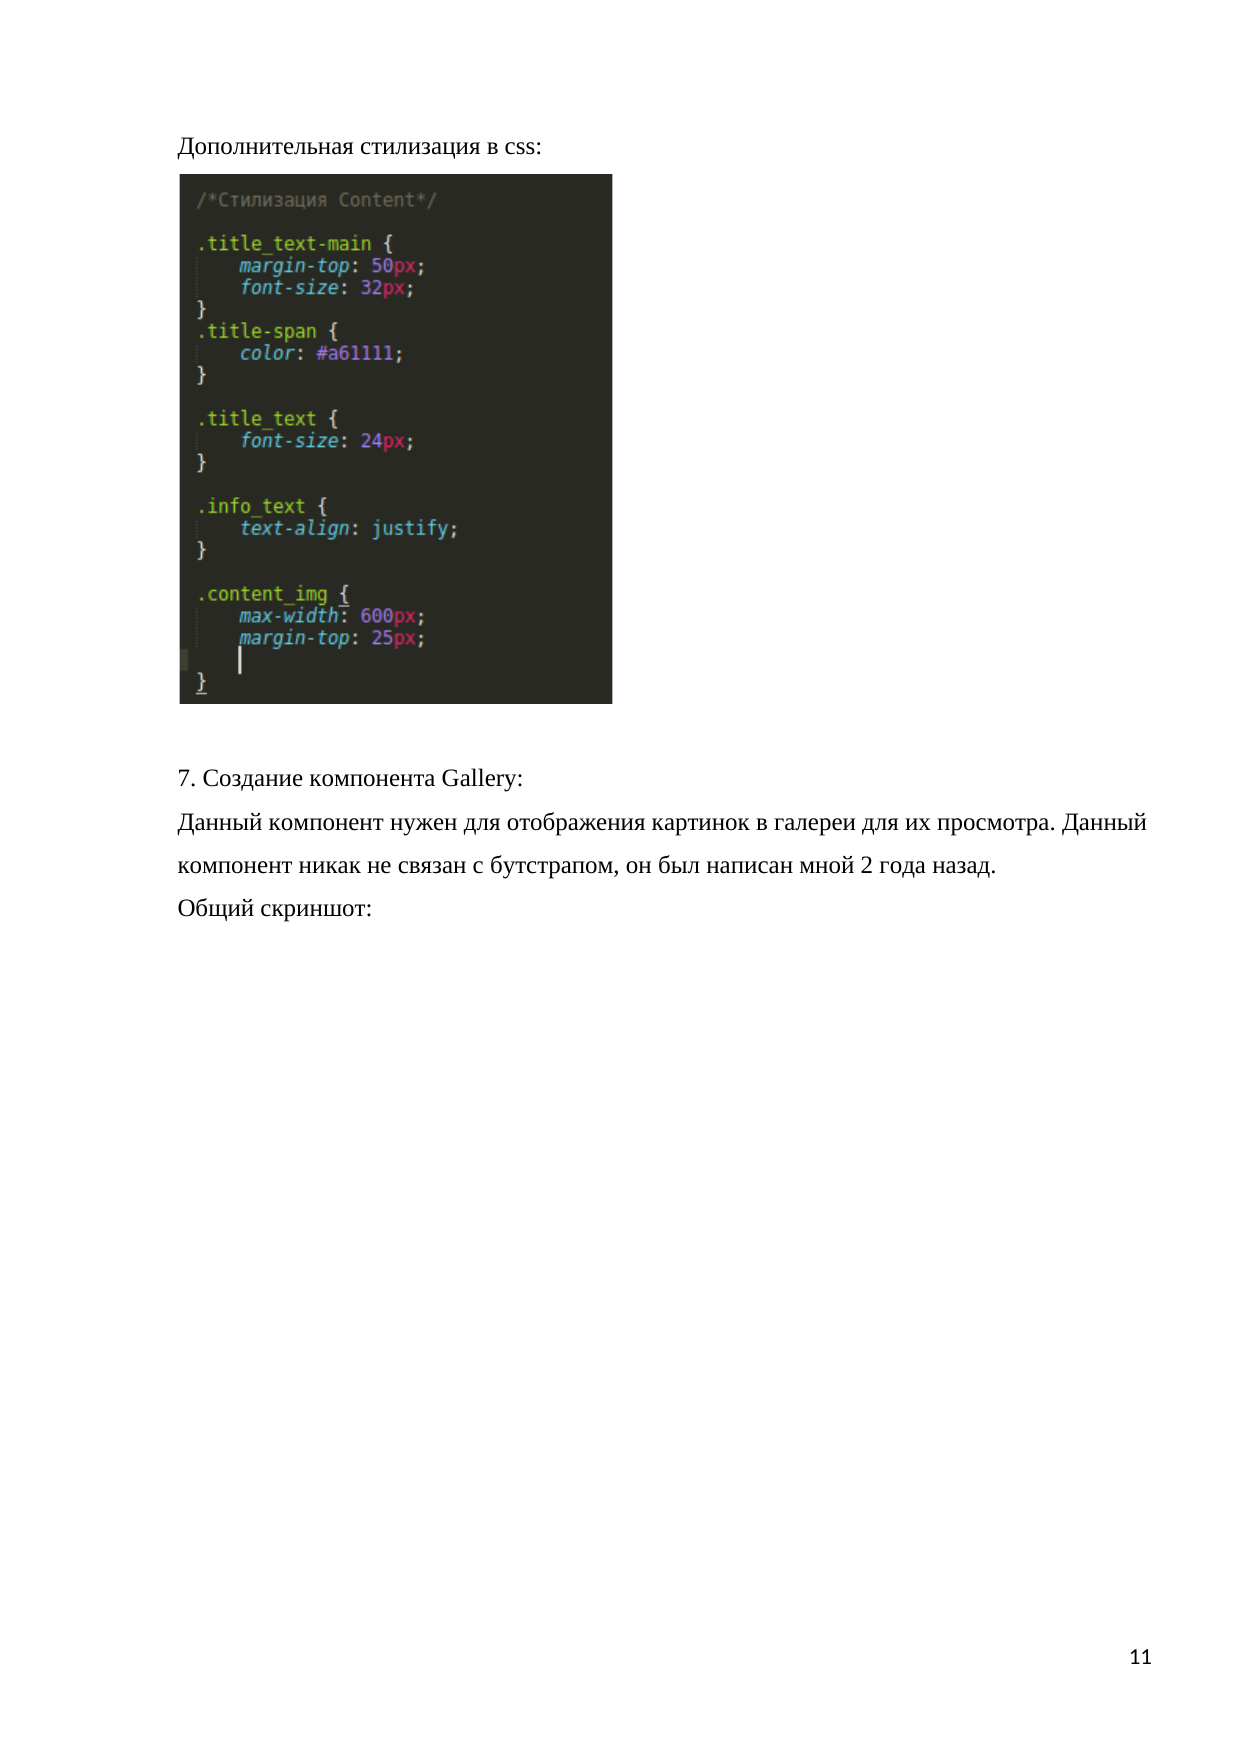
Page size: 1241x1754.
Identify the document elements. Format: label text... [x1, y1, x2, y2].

subtitle Общий скриншот: [177, 893, 1152, 922]
subtitle 7. Создание компонента Gallery: [177, 763, 1152, 792]
subtitle Дополнительная стилизация в css: [177, 131, 1152, 160]
picture [179, 174, 613, 704]
subtitle Данный компонент нужен для отображения картинок в галереи для их просмотра. Данный компонент никак не связан с бутстрапом, он был написан мной 2 года назад. [177, 807, 1152, 878]
